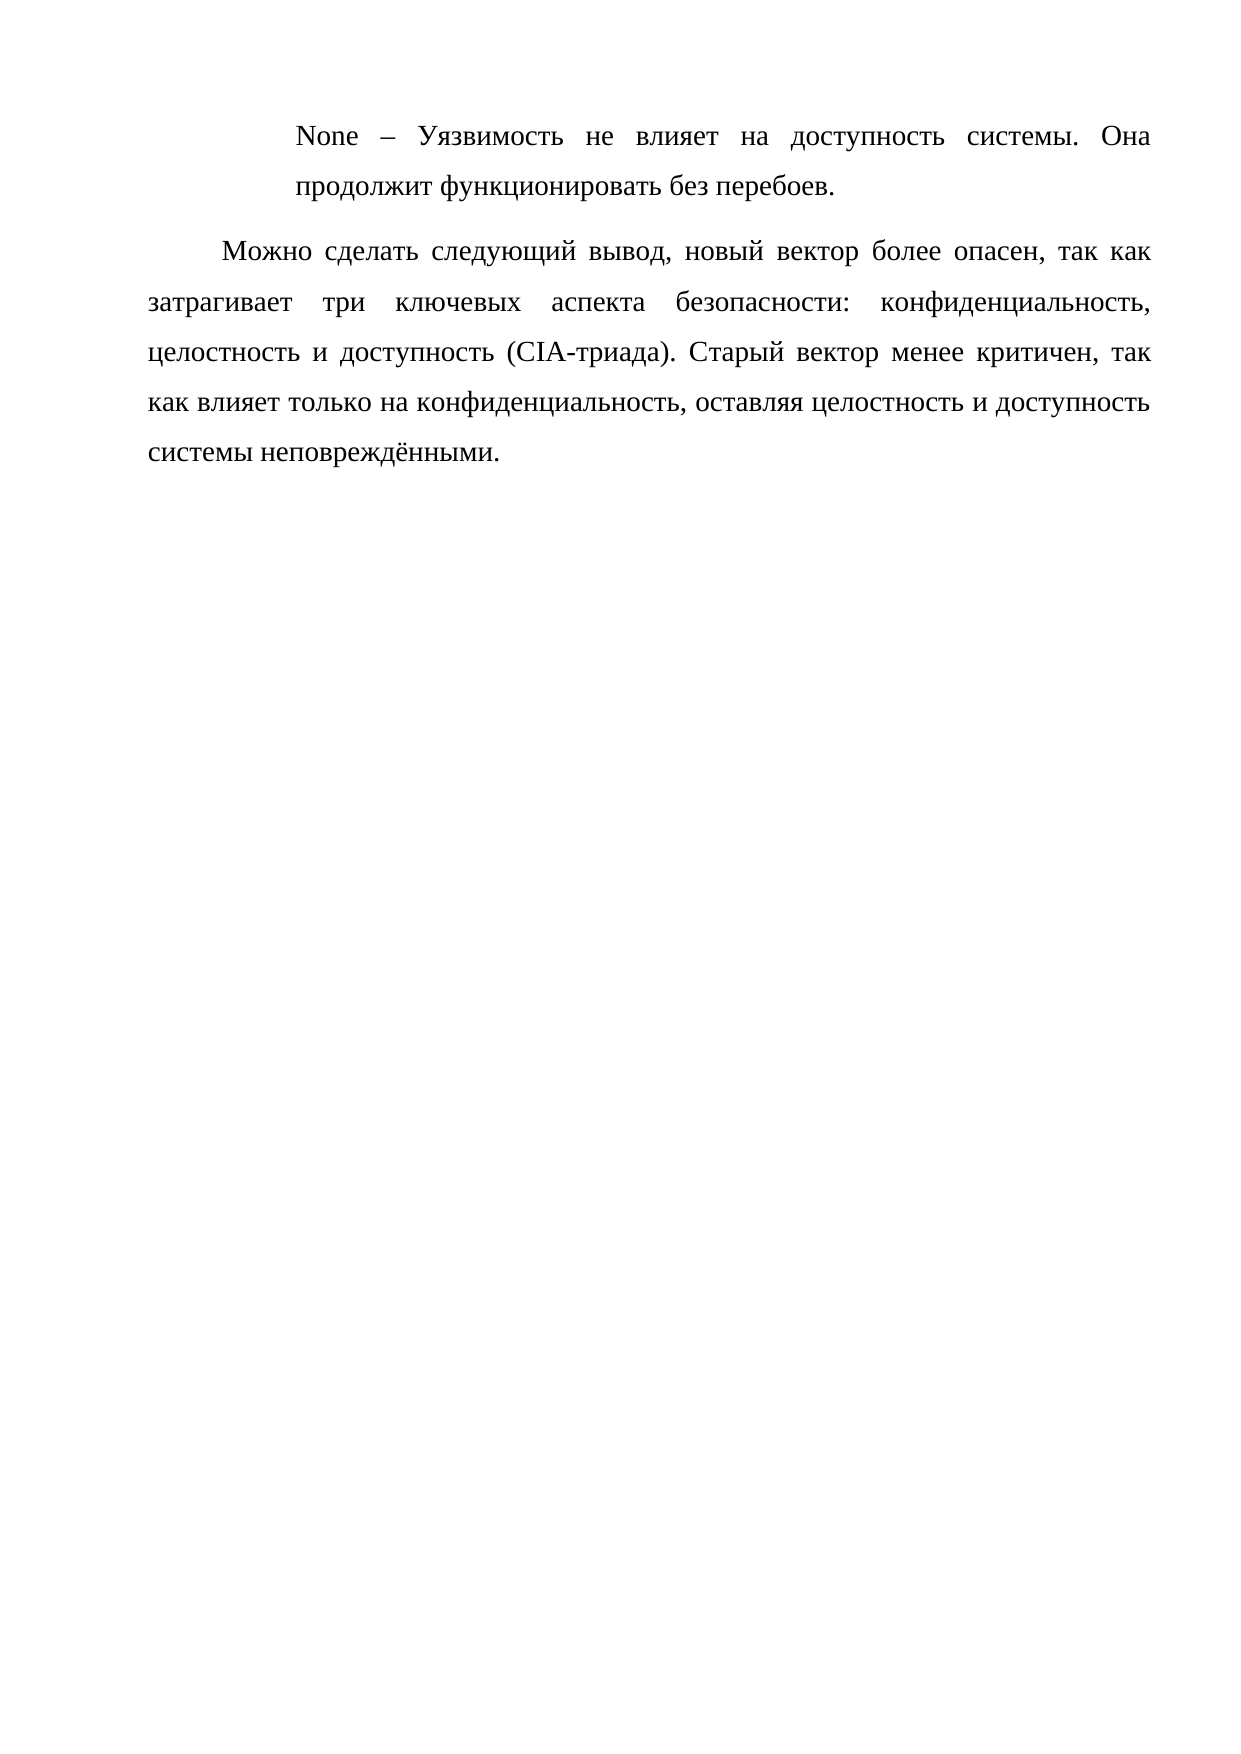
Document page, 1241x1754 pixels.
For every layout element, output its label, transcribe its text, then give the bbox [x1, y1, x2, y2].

list None – Уязвимость не влияет на доступность системы. Она продолжит функционировать без перебоев. [266, 118, 1152, 202]
text Можно сделать следующий вывод, новый вектор более опасен, так как затрагивает три ключевых аспекта безопасности: конфиденциальность, целостность и доступность (CIA-триада). Старый вектор менее критичен, так как влияет только на конфиденциальность, оставляя целостность и доступность системы неповреждёнными. [148, 233, 1152, 468]
